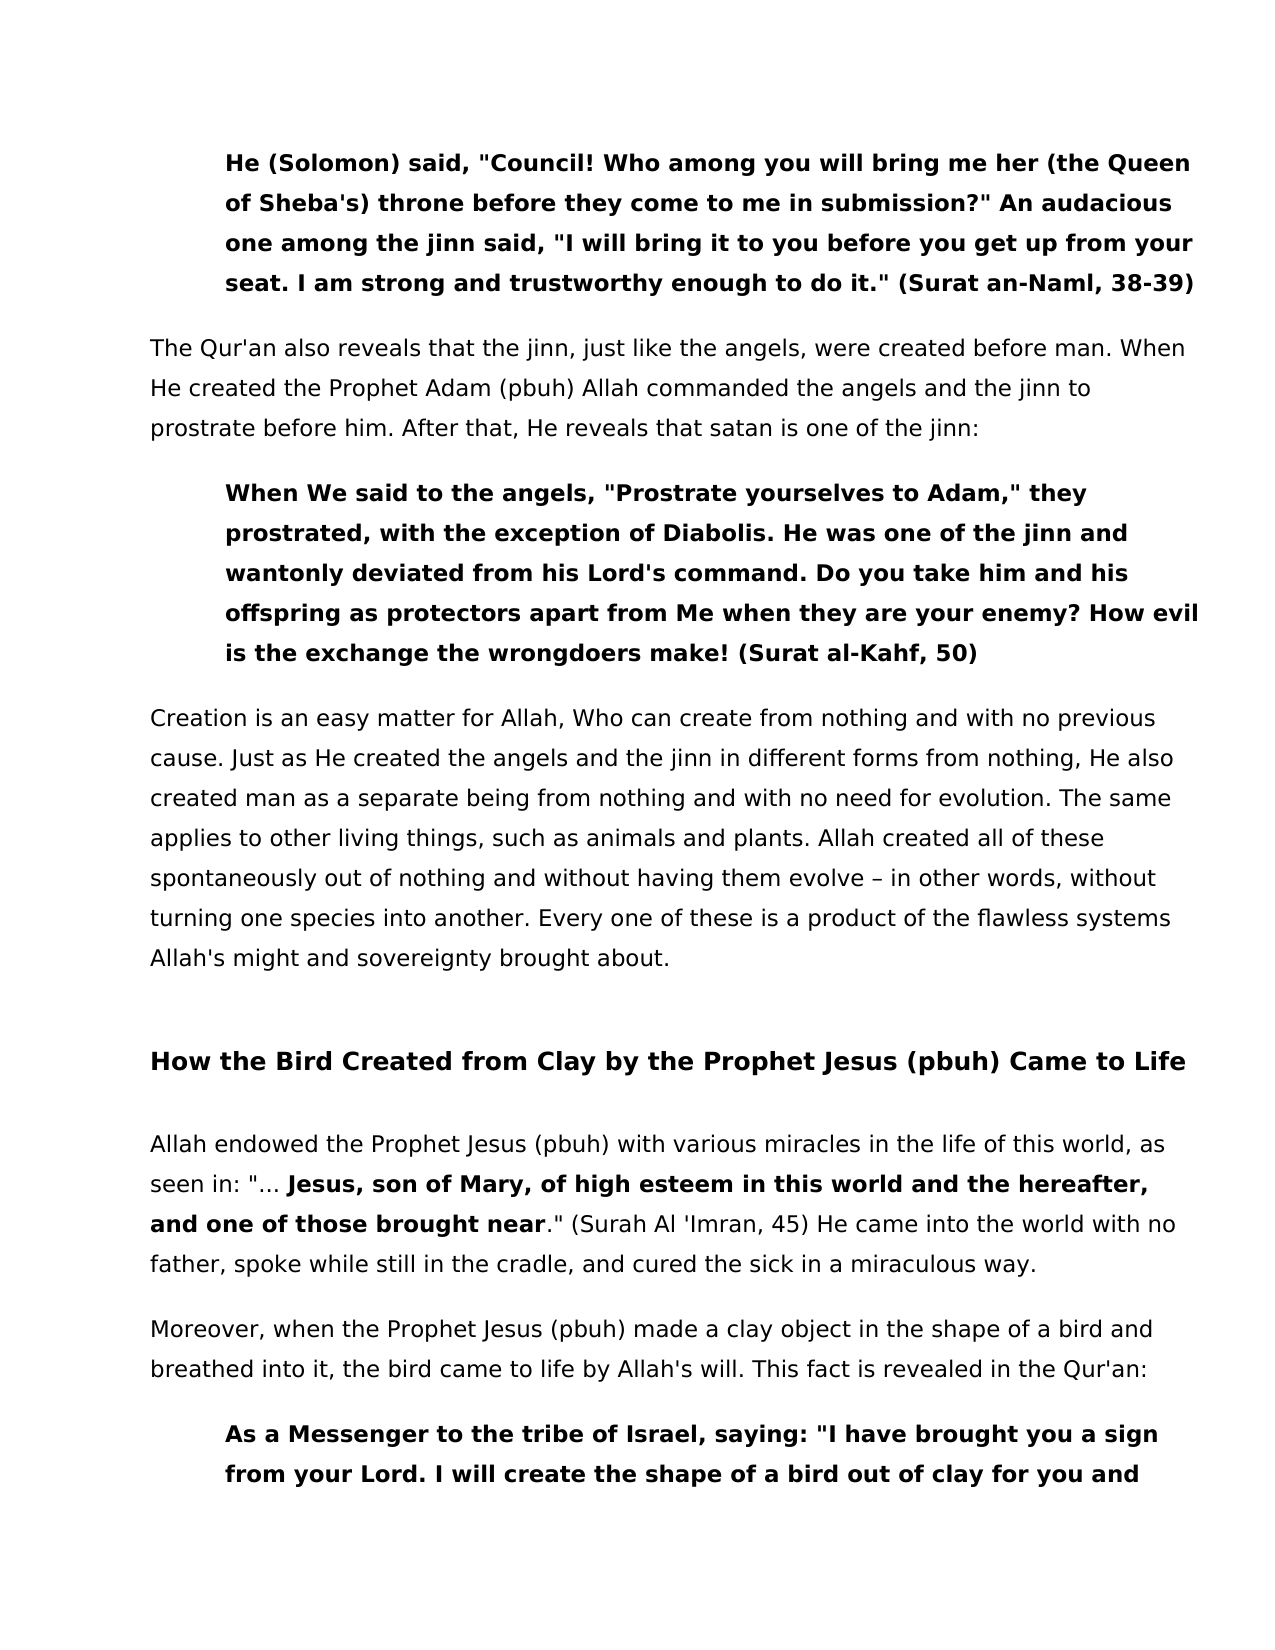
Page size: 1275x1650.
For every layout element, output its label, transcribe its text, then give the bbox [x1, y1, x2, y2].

text As a Messenger to the tribe of Israel, saying: "I have brought you a sign from your Lord. I will create the shape of a bird out of clay for you and [225, 1421, 1200, 1487]
subtitle How the Bird Created from Clay by the Prophet Jesus (pbuh) Came to Life [150, 1047, 1200, 1077]
text Creation is an easy matter for Allah, Who can create from nothing and with no previous cause. Just as He created the angels and the jinn in different forms from nothing, He also created man as a separate being from nothing and with no need for evolution. The same applies to other living things, such as animals and plants. Allah created all of these spontaneously out of nothing and without having them evolve – in other words, without turning one species into another. Every one of these is a product of the flawless systems Allah's might and sovereignty brought about. [150, 705, 1200, 972]
text The Qur'an also reveals that the jinn, just like the angels, were created before man. When He created the Prophet Adam (pbuh) Allah commanded the angels and the jinn to prostrate before him. After that, He reveals that satan is one of the jinn: [150, 335, 1200, 442]
text When We said to the angels, "Prostrate yourselves to Adam," they prostrated, with the exception of Diabolis. He was one of the jinn and wantonly deviated from his Lord's command. Do you take him and his offspring as protectors apart from Me when they are your enemy? How evil is the exchange the wrongdoers make! (Surat al-Kahf, 50) [225, 480, 1200, 667]
text He (Solomon) said, "Council! Who among you will bring me her (the Queen of Sheba's) throne before they come to me in submission?" An audacious one among the jinn said, "I will bring it to you before you get up from your seat. I am strong and trustworthy enough to do it." (Surat an-Naml, 38-39) [225, 150, 1200, 297]
text Moreover, when the Prophet Jesus (pbuh) made a clay object in the shape of a bird and breathed into it, the bird came to life by Allah's will. This fact is revealed in the Qur'an: [150, 1316, 1200, 1382]
text Allah endowed the Prophet Jesus (pbuh) with various miracles in the life of this world, as seen in: "... Jesus, son of Mary, of high esteem in this world and the hereafter, and one of those brought near." (Surah Al 'Imran, 45) He came into the world with no father, spoke while still in the cradle, and cured the sick in a miraculous way. [150, 1131, 1200, 1277]
